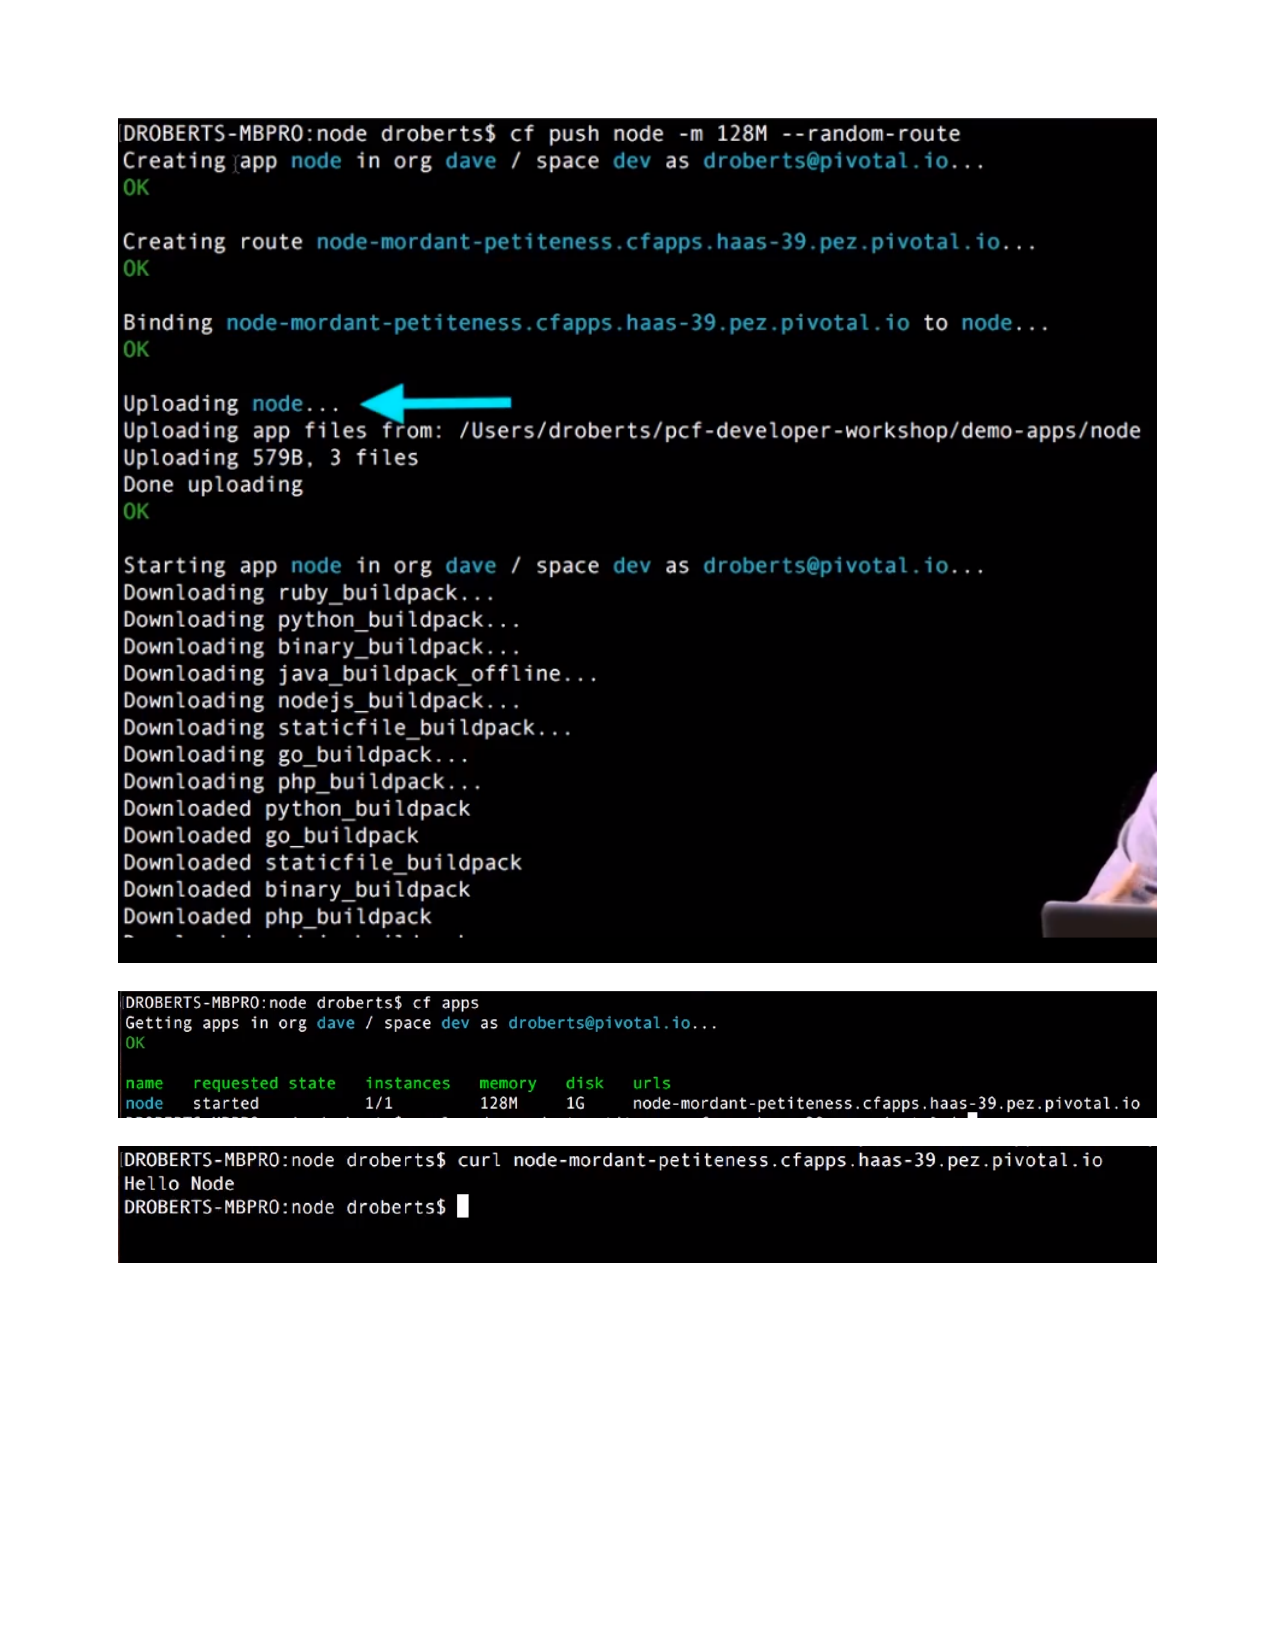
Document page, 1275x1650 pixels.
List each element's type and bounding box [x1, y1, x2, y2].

picture [118, 1146, 1157, 1263]
picture [118, 991, 1157, 1118]
picture [118, 118, 1157, 963]
